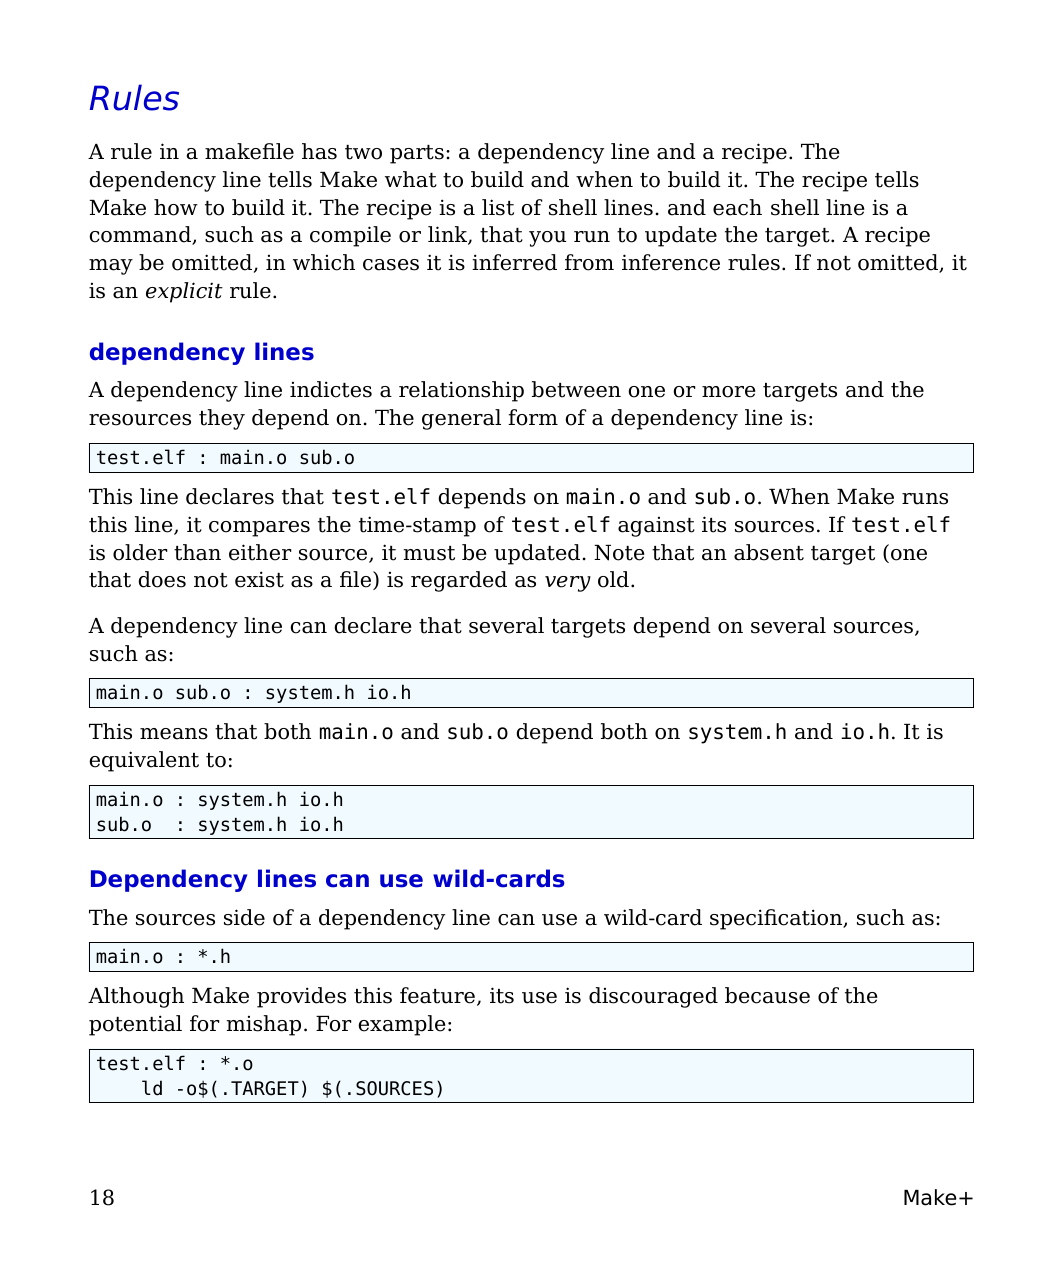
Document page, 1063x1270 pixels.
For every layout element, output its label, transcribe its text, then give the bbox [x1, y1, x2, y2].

text This line declares that test.elf depends on main.o and sub.o. When Make runs this line, it compares the time-stamp of test.elf against its sources. If test.elf is older than either source, it must be updated. Note that an absent target (one that does not exist as a file) is regarded as very old. [88, 485, 974, 593]
text sub.o : system.h io.h [90, 810, 973, 838]
subtitle Dependency lines can use wild-cards [88, 866, 974, 893]
text A dependency line can declare that several targets depend on several sources, such as: [88, 614, 974, 666]
subtitle dependency lines [88, 339, 974, 366]
text ld -o$(.TARGET) $(.SOURCES) [90, 1074, 973, 1102]
text The sources side of a dependency line can use a wild-card specification, such as: [88, 906, 974, 930]
text Although Make provides this feature, its use is discouraged because of the potential for mishap. For example: [88, 984, 974, 1036]
text A rule in a makefile has two parts: a dependency line and a recipe. The dependency line tells Make what to build and when to build it. The recipe tells Make how to build it. The recipe is a list of shell lines. and each shell line is a command, such as a compile or link, that you run to update the target. A recipe may be omitted, in which cases it is inferred from inference rules. If not omitted, it is an explicit rule. [88, 140, 974, 303]
subtitle Rules [88, 80, 974, 119]
text This means that both main.o and sub.o depend both on system.h and io.h. It is equivalent to: [88, 720, 974, 772]
text main.o : *.h [90, 943, 973, 971]
text main.o sub.o : system.h io.h [90, 679, 973, 707]
text A dependency line indictes a relationship between one or more targets and the resources they depend on. The general form of a dependency line is: [88, 378, 974, 431]
text test.elf : *.o [90, 1050, 973, 1074]
text test.elf : main.o sub.o [90, 444, 973, 472]
text main.o : system.h io.h [90, 786, 973, 810]
